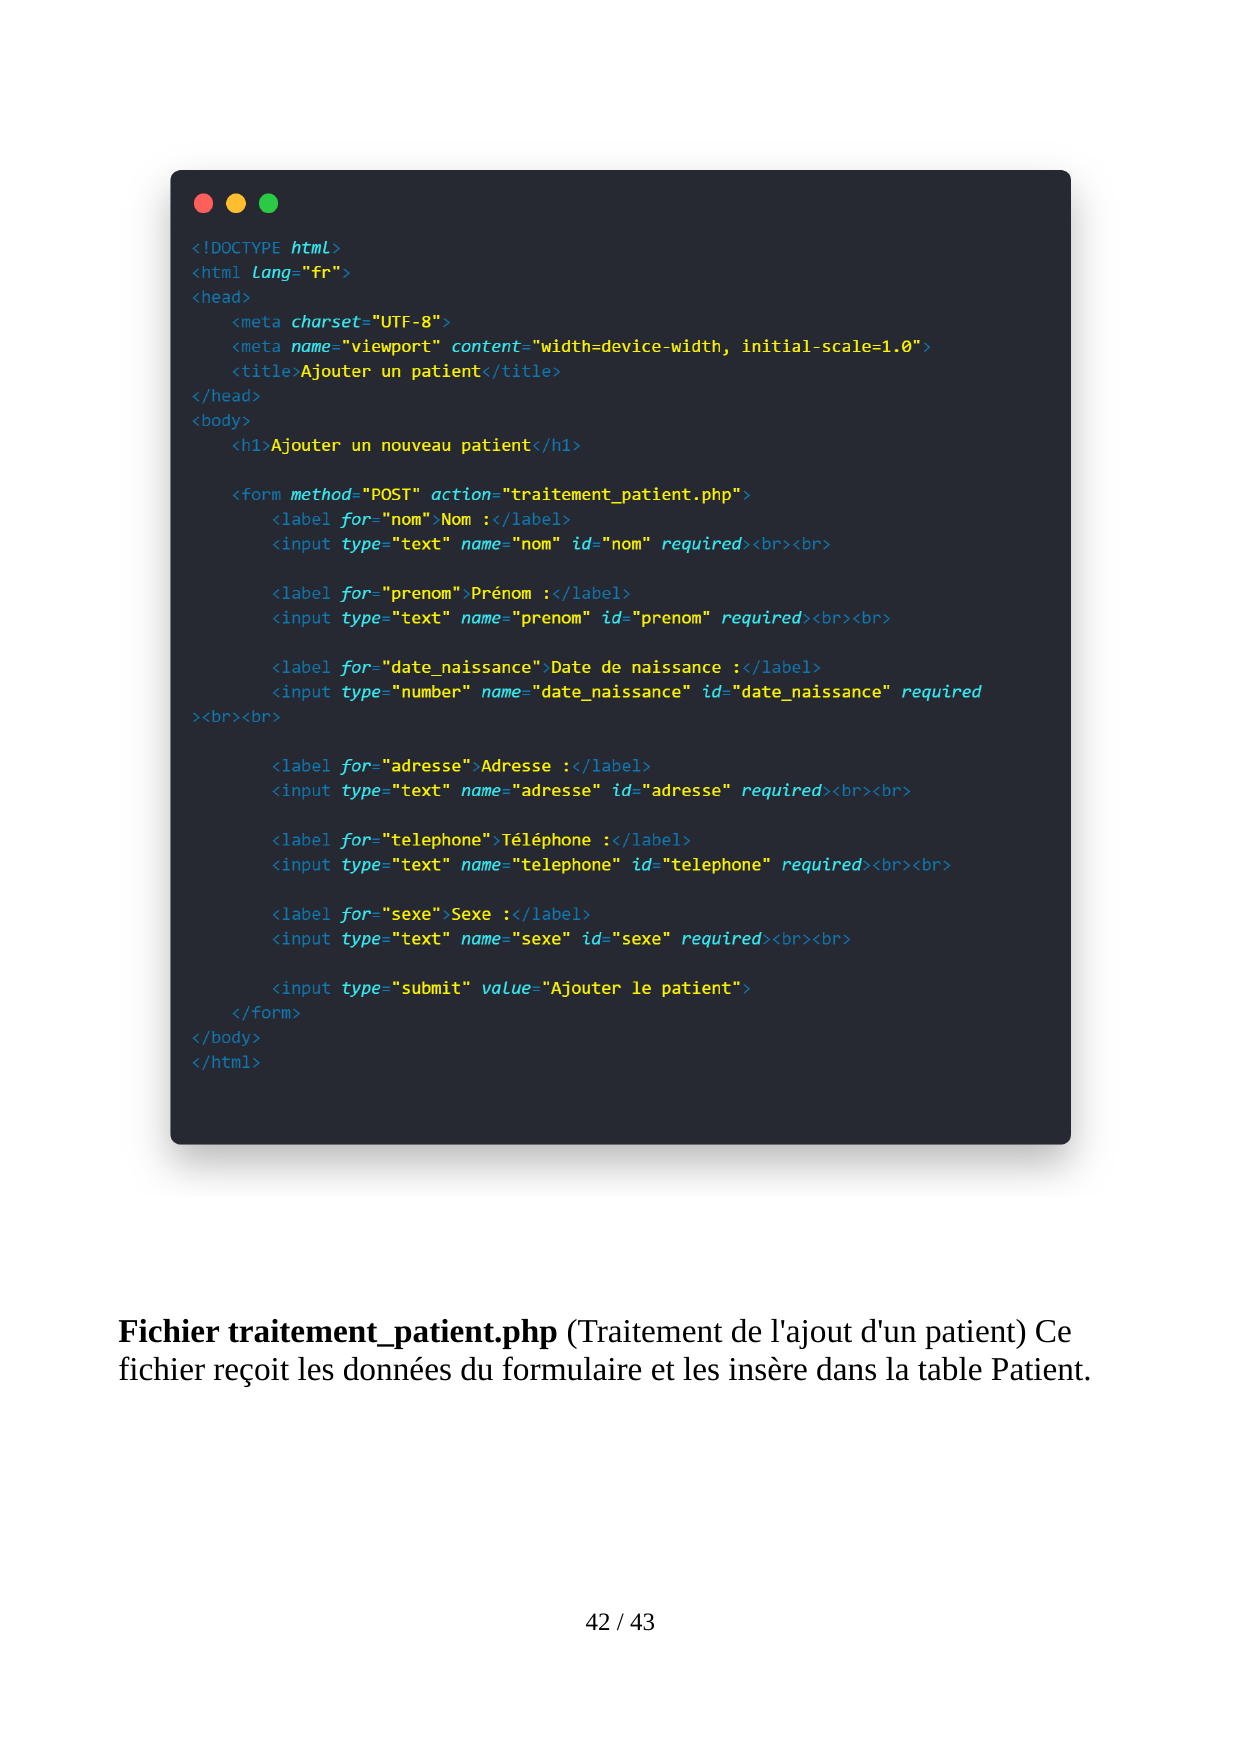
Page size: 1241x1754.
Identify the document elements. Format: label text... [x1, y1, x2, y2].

picture [118, 118, 1123, 1196]
text Fichier traitement_patient.php (Traitement de l'ajout d'un patient) Ce fichier reçoit les données du formulaire et les insère dans la table Patient. [118, 1311, 1122, 1388]
